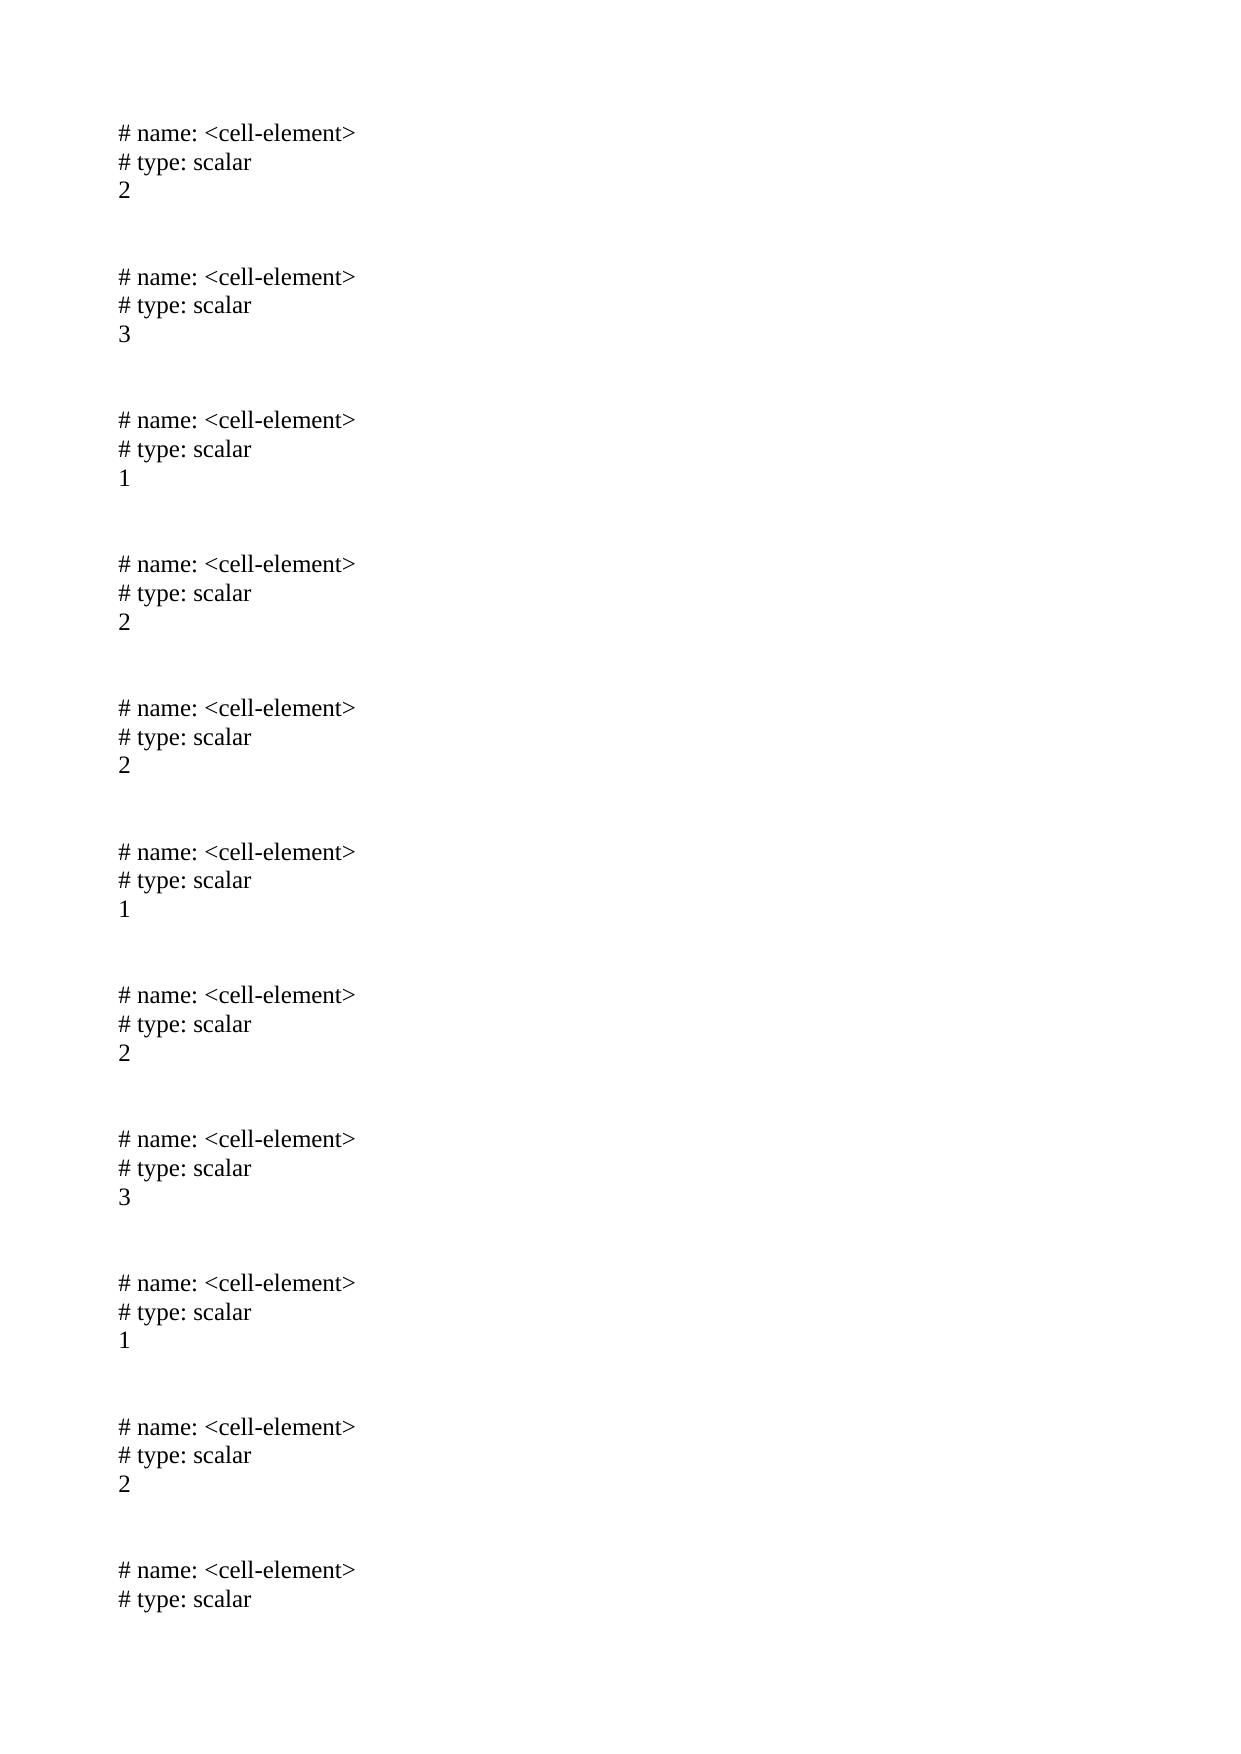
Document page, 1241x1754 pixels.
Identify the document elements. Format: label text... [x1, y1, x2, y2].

text # type: scalar [118, 147, 1122, 176]
text # type: scalar [118, 291, 1122, 319]
text # type: scalar [118, 434, 1122, 463]
text 2 [118, 176, 1122, 204]
text # name: <cell-element> [118, 693, 1122, 722]
text 1 [118, 463, 1122, 492]
text # name: <cell-element> [118, 118, 1122, 147]
text # type: scalar [118, 1584, 1122, 1613]
text # name: <cell-element> [118, 837, 1122, 866]
text # name: <cell-element> [118, 549, 1122, 578]
text 2 [118, 1469, 1122, 1498]
text # name: <cell-element> [118, 406, 1122, 434]
text # name: <cell-element> [118, 1124, 1122, 1153]
text # type: scalar [118, 1009, 1122, 1038]
text # type: scalar [118, 866, 1122, 894]
text 1 [118, 894, 1122, 923]
text 2 [118, 1038, 1122, 1067]
text # name: <cell-element> [118, 981, 1122, 1009]
text # name: <cell-element> [118, 1556, 1122, 1584]
text 2 [118, 607, 1122, 636]
text # type: scalar [118, 1441, 1122, 1469]
text # name: <cell-element> [118, 1412, 1122, 1441]
text # type: scalar [118, 1297, 1122, 1326]
text 1 [118, 1326, 1122, 1354]
text 2 [118, 751, 1122, 779]
text # name: <cell-element> [118, 262, 1122, 291]
text # name: <cell-element> [118, 1268, 1122, 1297]
text 3 [118, 319, 1122, 348]
text # type: scalar [118, 1153, 1122, 1182]
text # type: scalar [118, 578, 1122, 607]
text 3 [118, 1182, 1122, 1211]
text # type: scalar [118, 722, 1122, 751]
